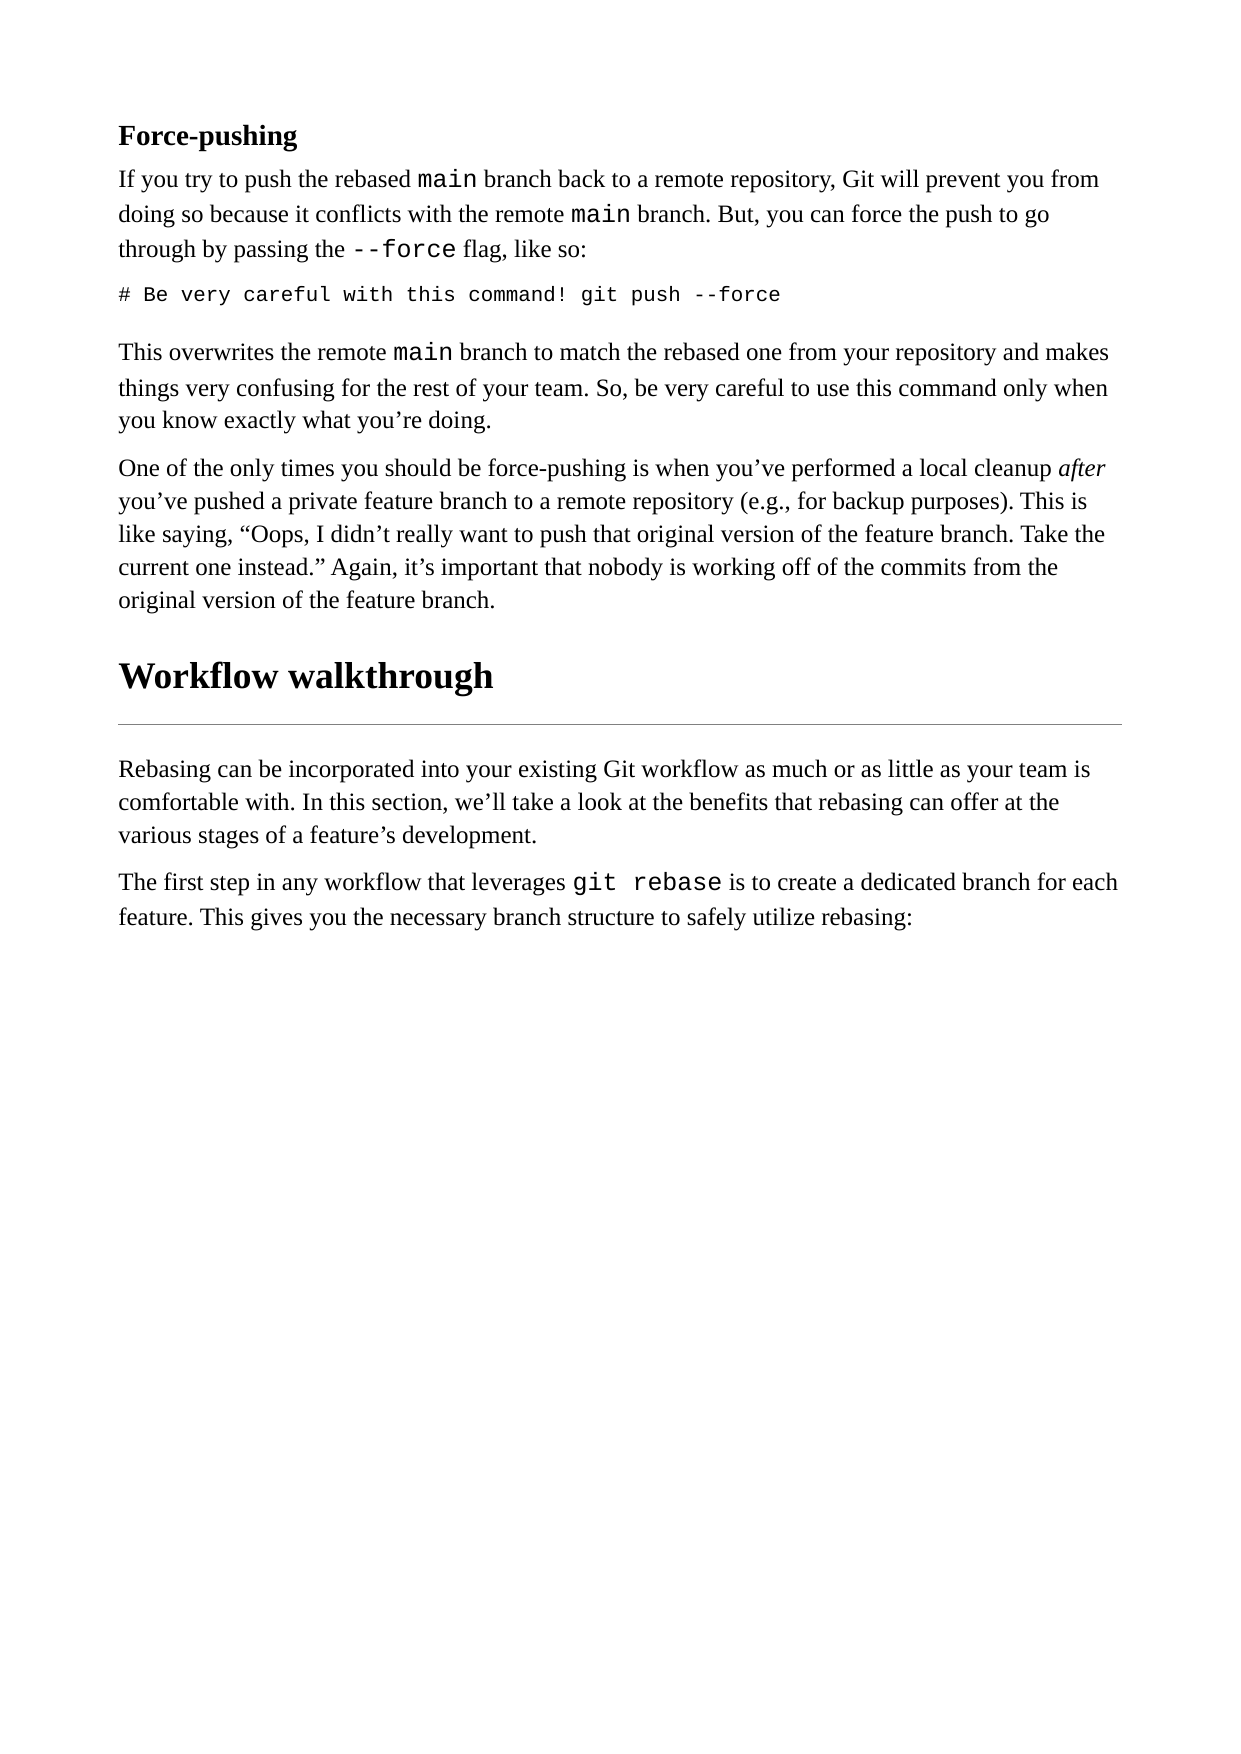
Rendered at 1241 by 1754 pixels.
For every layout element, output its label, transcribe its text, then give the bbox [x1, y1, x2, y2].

text # Be very careful with this command! git push --force [118, 284, 1122, 308]
text The first step in any workflow that leverages git rebase is to create a dedicated branch for each feature. This gives you the necessary branch structure to safely utilize rebasing: [118, 867, 1122, 931]
text This overwrites the remote main branch to match the rebased one from your repository and makes things very confusing for the rest of your team. So, be very careful to use this command only when you know exactly what you’re doing. [118, 337, 1122, 434]
subtitle Force-pushing [118, 118, 1122, 152]
text One of the only times you should be force-pushing is when you’ve performed a local cleanup after you’ve pushed a private feature branch to a remote repository (e.g., for backup purposes). This is like saying, “Oops, I didn’t really want to push that original version of the feature branch. Take the current one instead.” Again, it’s important that nobody is working off of the commits from the original version of the feature branch. [118, 453, 1122, 614]
text Rebasing can be incorporated into your existing Git workflow as much or as little as your team is comfortable with. In this section, we’ll take a look at the benefits that rebasing can offer at the various stages of a feature’s development. [118, 754, 1122, 848]
text If you try to push the rebased main branch back to a remote repository, Git will prevent you from doing so because it conflicts with the remote main branch. But, you can force the push to go through by passing the --force flag, like so: [118, 164, 1122, 265]
subtitle Workflow walkthrough [118, 654, 1122, 697]
